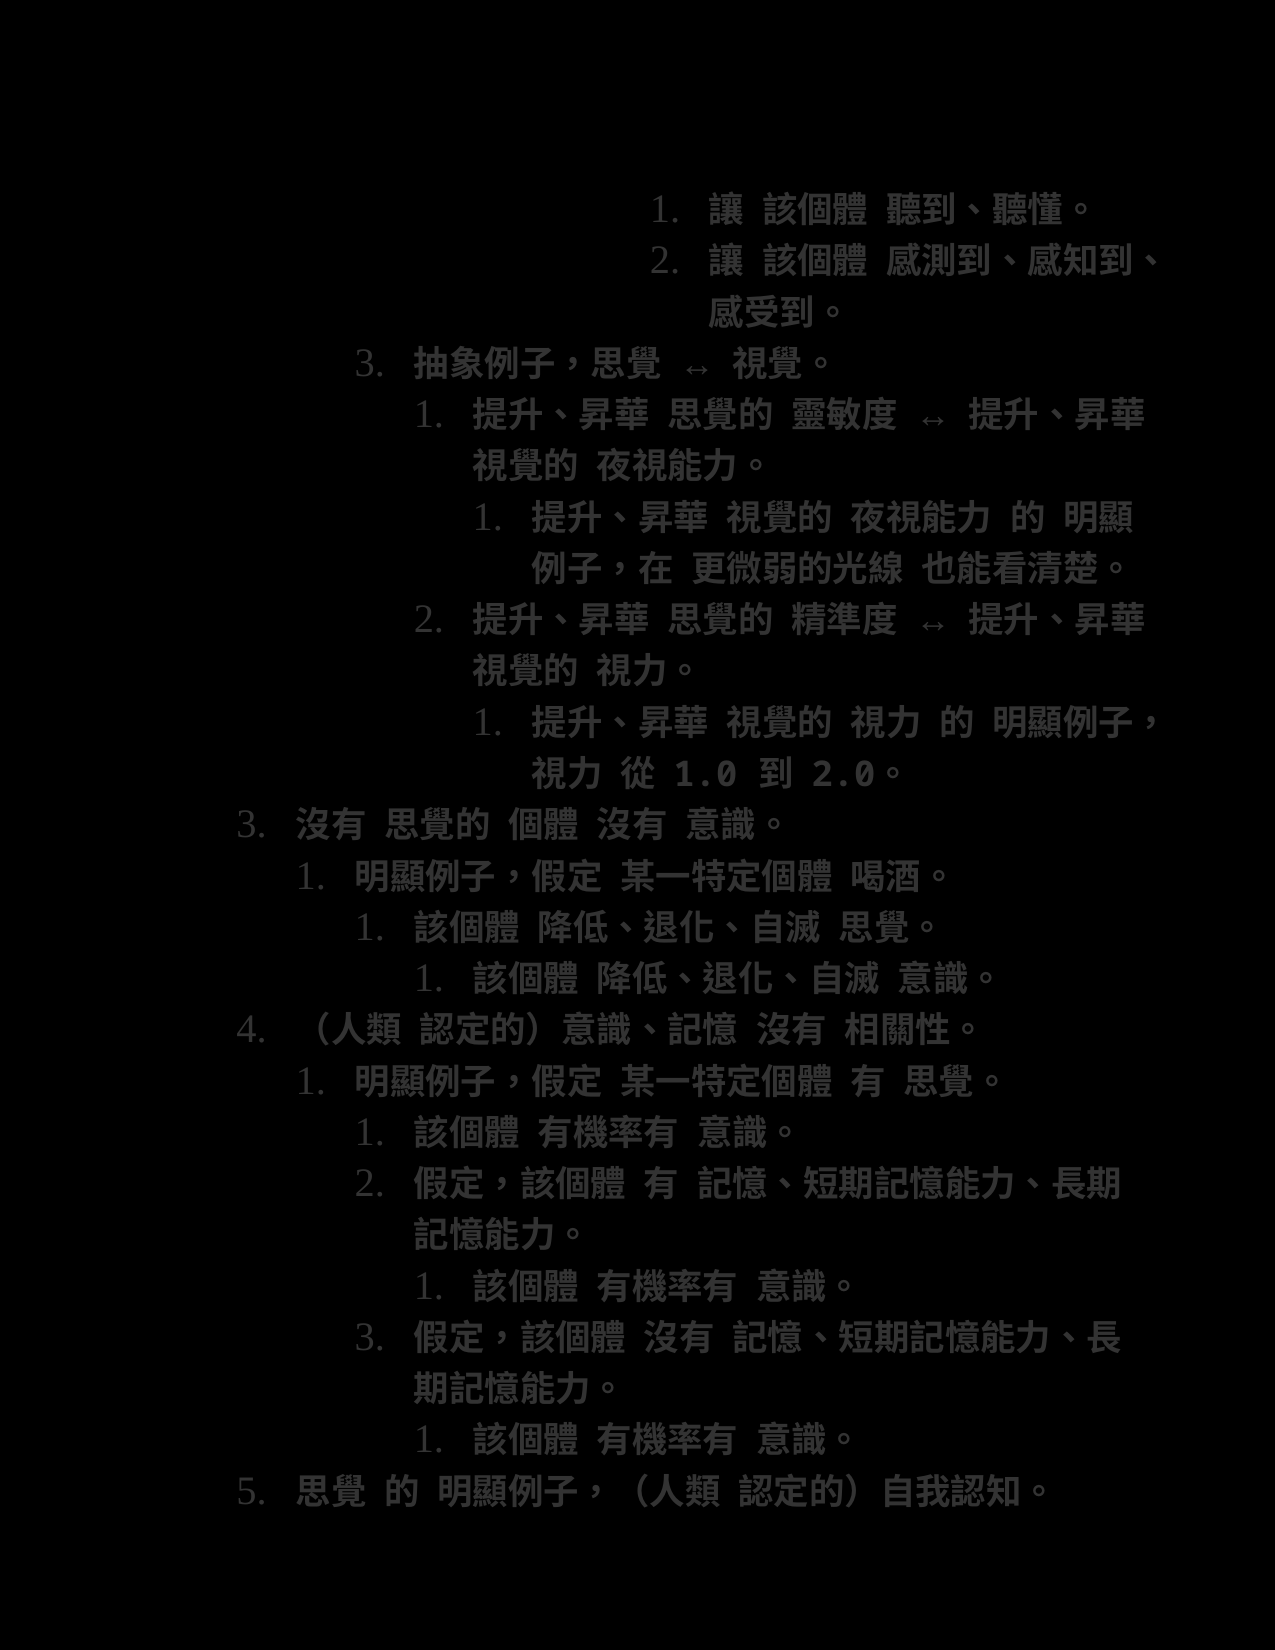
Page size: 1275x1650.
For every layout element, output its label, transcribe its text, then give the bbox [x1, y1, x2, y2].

list 明顯例子，假定 某一特定個體 喝酒。 [295, 848, 1157, 899]
list 讓 該個體 感測到、感知到、感受到。 [649, 233, 1157, 335]
list 明顯例子，假定 某一特定個體 有 思覺。 [295, 1053, 1157, 1104]
list 假定，該個體 有 記憶、短期記憶能力、長期記憶能力。 [354, 1156, 1157, 1258]
list 該個體 降低、退化、自滅 思覺。 [354, 899, 1157, 951]
list 提升、昇華 思覺的 精準度 ↔ 提升、昇華 視覺的 視力。 [413, 592, 1157, 694]
list 提升、昇華 思覺的 靈敏度 ↔ 提升、昇華 視覺的 夜視能力。 [413, 387, 1157, 489]
list 該個體 有機率有 意識。 [413, 1412, 1157, 1463]
list 假定，該個體 沒有 記憶、短期記憶能力、長期記憶能力。 [354, 1309, 1157, 1412]
list 提升、昇華 視覺的 夜視能力 的 明顯例子，在 更微弱的光線 也能看清楚。 [472, 489, 1157, 592]
list 抽象例子，思覺 ↔ 視覺。 [354, 335, 1157, 387]
list 讓 該個體 聽到、聽懂。 [649, 182, 1157, 233]
list 提升、昇華 視覺的 視力 的 明顯例子，視力 從 1.0 到 2.0。 [472, 694, 1157, 797]
list 該個體 有機率有 意識。 [354, 1104, 1157, 1156]
list （人類 認定的）意識、記憶 沒有 相關性。 [236, 1002, 1157, 1053]
list 沒有 思覺的 個體 沒有 意識。 [236, 797, 1157, 848]
list 思覺 的 明顯例子，（人類 認定的）自我認知。 [236, 1463, 1157, 1514]
list 該個體 有機率有 意識。 [413, 1258, 1157, 1309]
list 該個體 降低、退化、自滅 意識。 [413, 951, 1157, 1002]
